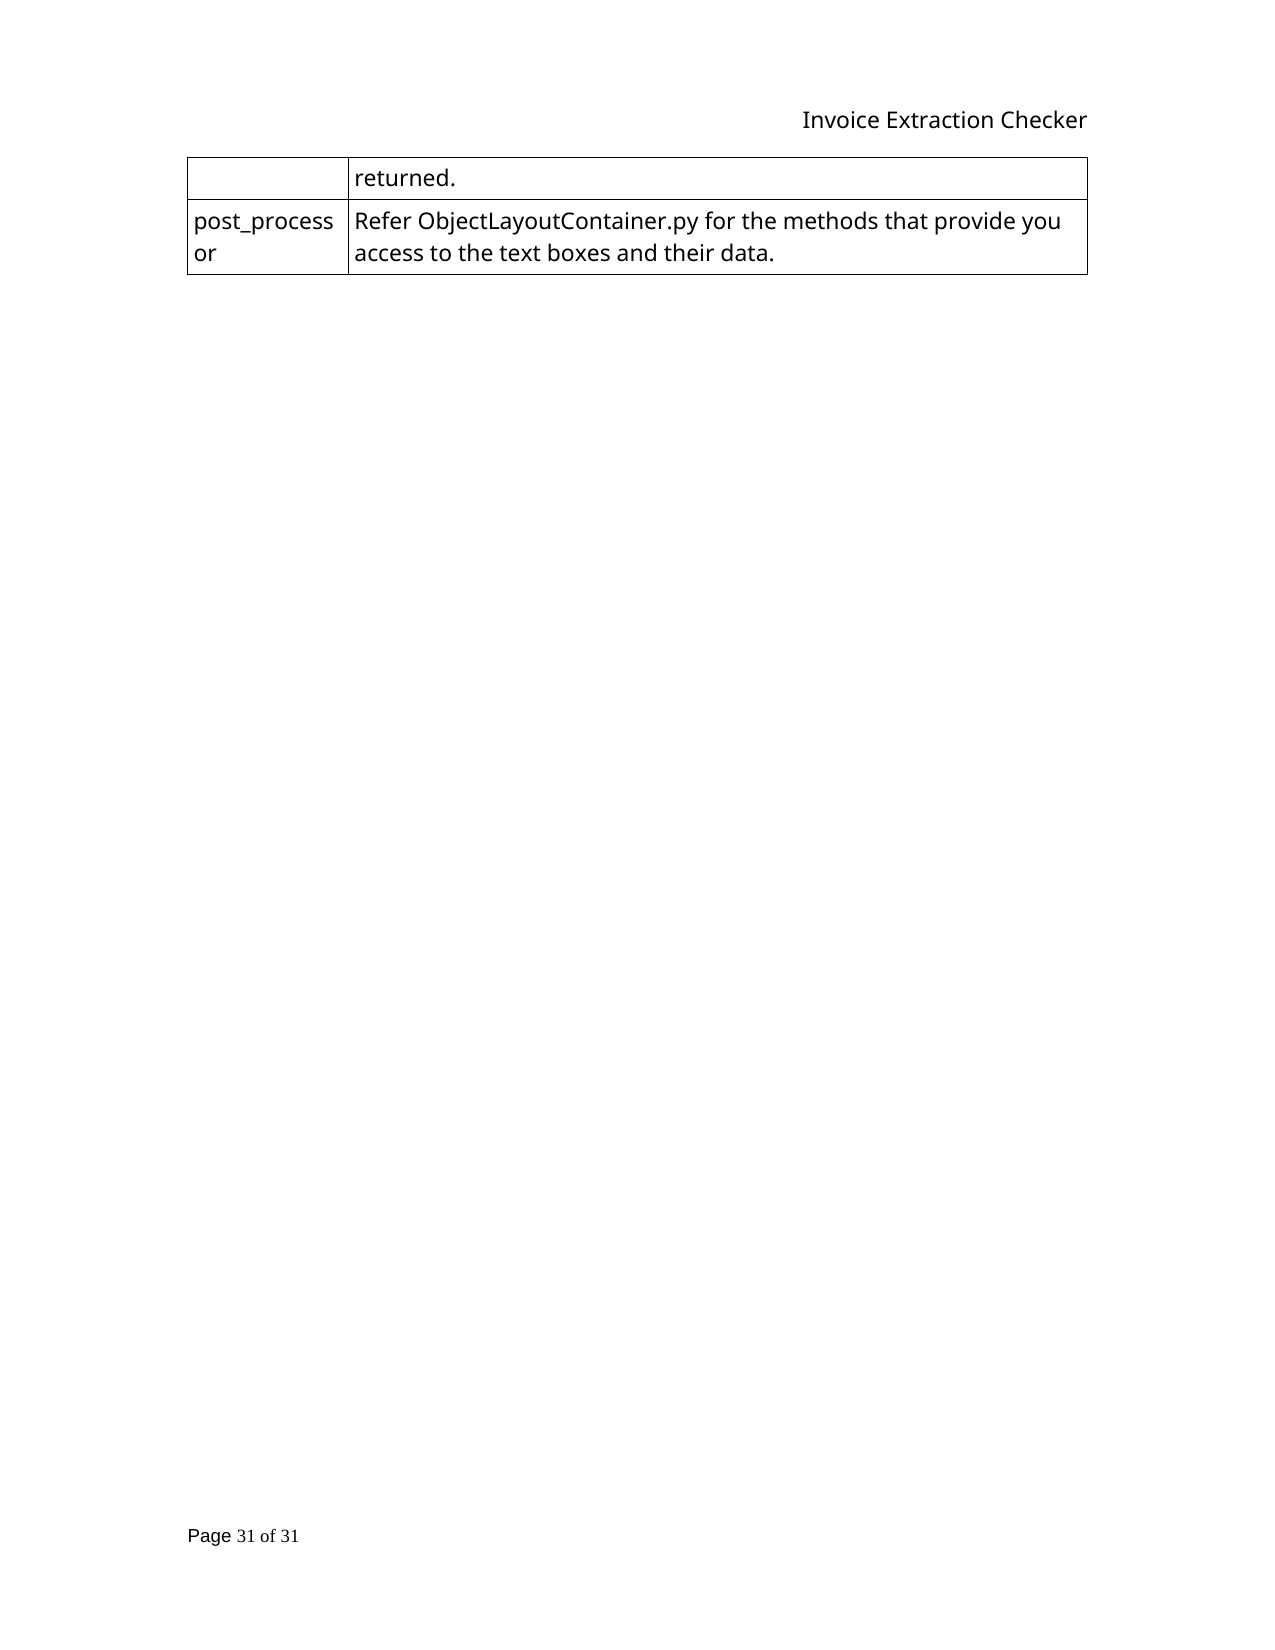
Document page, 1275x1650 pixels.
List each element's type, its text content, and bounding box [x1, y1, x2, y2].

table_cell Refer ObjectLayoutContainer.py for the methods that provide you access to the text boxes and their data. [349, 200, 1087, 273]
table_cell returned. [349, 158, 1087, 199]
table_cell post_processor [188, 200, 348, 273]
table_cell [188, 158, 348, 199]
